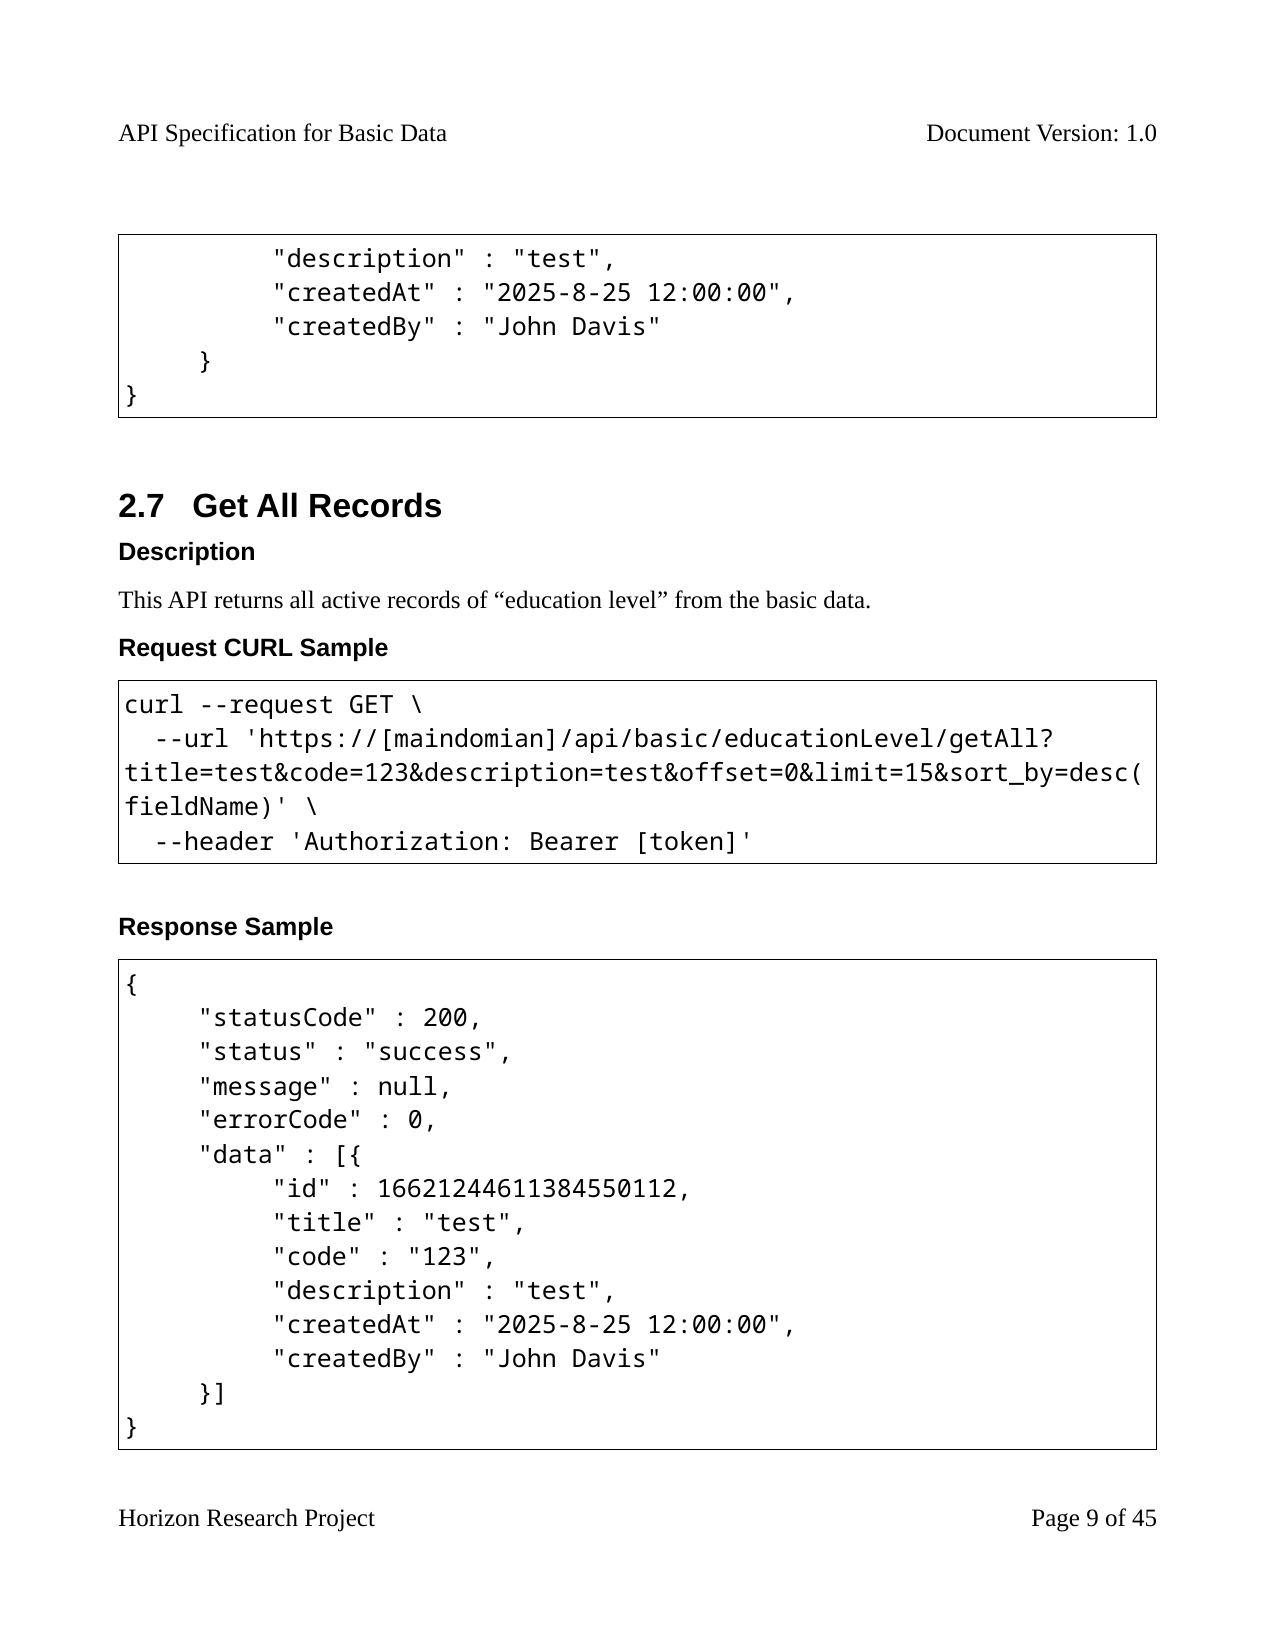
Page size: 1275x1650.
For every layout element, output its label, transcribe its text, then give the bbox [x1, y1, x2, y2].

text Description [118, 537, 1157, 566]
table_header { "statusCode" : 200, "status" : "success", "message" : null, "errorCode" : 0, "data" : [{ "id" : 16621244611384550112, "title" : "test", "code" : "123", "description" : "test", "createdAt" : "2025-8-25 12:00:00", "createdBy" : "John Davis" }] } [119, 960, 1156, 1448]
table_header curl --request GET \ --url 'https://[maindomian]/api/basic/educationLevel/getAll?title=test&code=123&description=test&offset=0&limit=15&sort_by=desc(fieldName)' \ --header 'Authorization: Bearer [token]' [119, 681, 1156, 863]
text Response Sample [118, 912, 1157, 940]
subtitle Get All Records [118, 486, 1157, 525]
table_header "description" : "test", "createdAt" : "2025-8-25 12:00:00", "createdBy" : "John Davis" } } [119, 235, 1156, 417]
text This API returns all active records of “education level” from the basic data. [118, 585, 1157, 614]
text Request CURL Sample [118, 632, 1157, 661]
